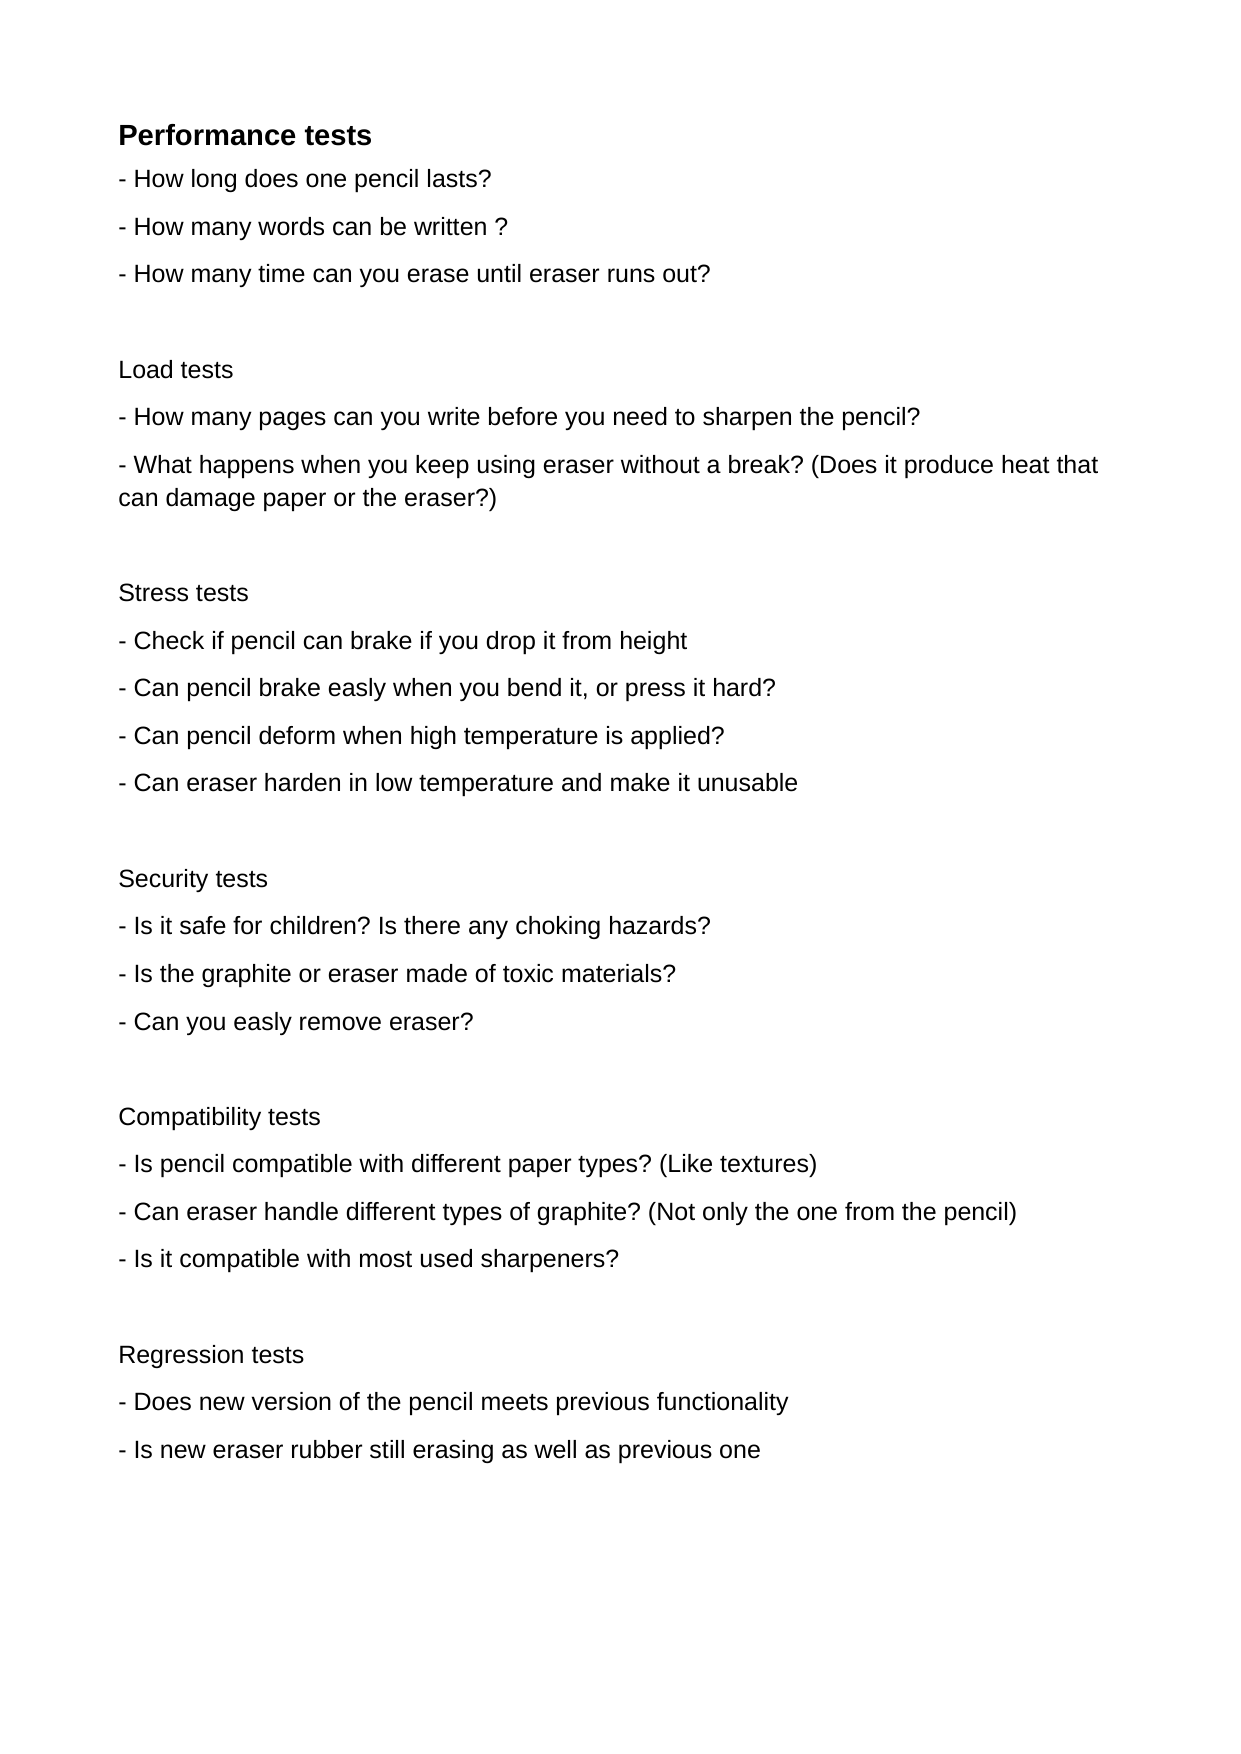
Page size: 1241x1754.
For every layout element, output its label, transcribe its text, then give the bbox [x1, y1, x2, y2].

text - How long does one pencil lasts? [118, 164, 1122, 193]
text Load tests [118, 354, 1122, 383]
text - Can you easly remove eraser? [118, 1006, 1122, 1035]
text - How many time can you erase until eraser runs out? [118, 259, 1122, 288]
text - What happens when you keep using eraser without a break? (Does it produce heat that can damage paper or the eraser?) [118, 450, 1122, 512]
text - Can pencil brake easly when you bend it, or press it hard? [118, 673, 1122, 702]
text - How many pages can you write before you need to sharpen the pencil? [118, 402, 1122, 431]
text Stress tests [118, 578, 1122, 607]
text - Is new eraser rubber still erasing as well as previous one [118, 1435, 1122, 1464]
text - Is pencil compatible with different paper types? (Like textures) [118, 1149, 1122, 1178]
text - Is it compatible with most used sharpeners? [118, 1244, 1122, 1273]
text - How many words can be written ? [118, 212, 1122, 241]
text - Is the graphite or eraser made of toxic materials? [118, 959, 1122, 988]
text Security tests [118, 864, 1122, 892]
text - Check if pencil can brake if you drop it from height [118, 626, 1122, 654]
text - Can eraser harden in low temperature and make it unusable [118, 768, 1122, 797]
text Compatibility tests [118, 1102, 1122, 1130]
subtitle Performance tests [118, 118, 1122, 152]
text - Is it safe for children? Is there any choking hazards? [118, 911, 1122, 940]
text - Can eraser handle different types of graphite? (Not only the one from the pencil) [118, 1197, 1122, 1226]
text - Can pencil deform when high temperature is applied? [118, 721, 1122, 749]
text Regression tests [118, 1340, 1122, 1368]
text - Does new version of the pencil meets previous functionality [118, 1387, 1122, 1416]
